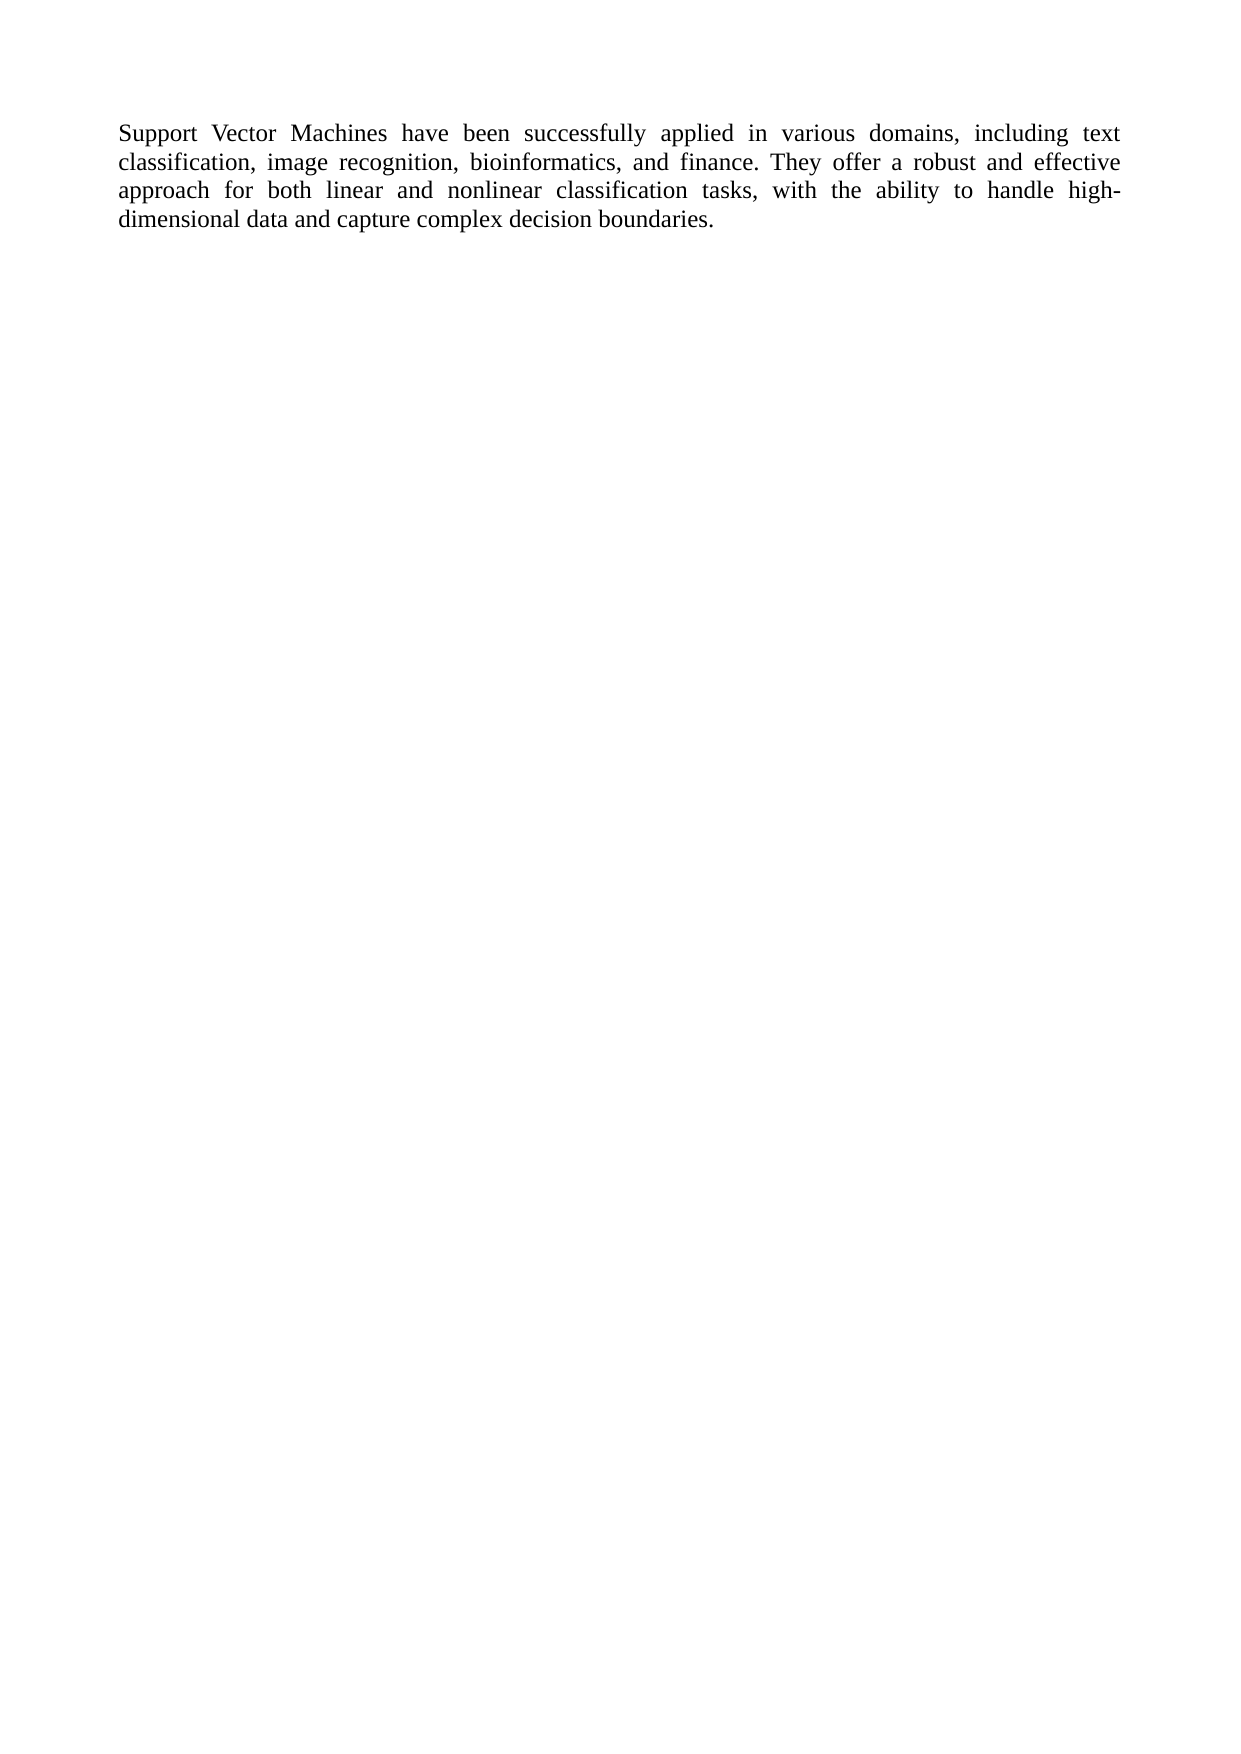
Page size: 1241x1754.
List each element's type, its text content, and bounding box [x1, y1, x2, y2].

text Support Vector Machines have been successfully applied in various domains, including text classification, image recognition, bioinformatics, and finance. They offer a robust and effective approach for both linear and nonlinear classification tasks, with the ability to handle high-dimensional data and capture complex decision boundaries. [118, 118, 1122, 233]
